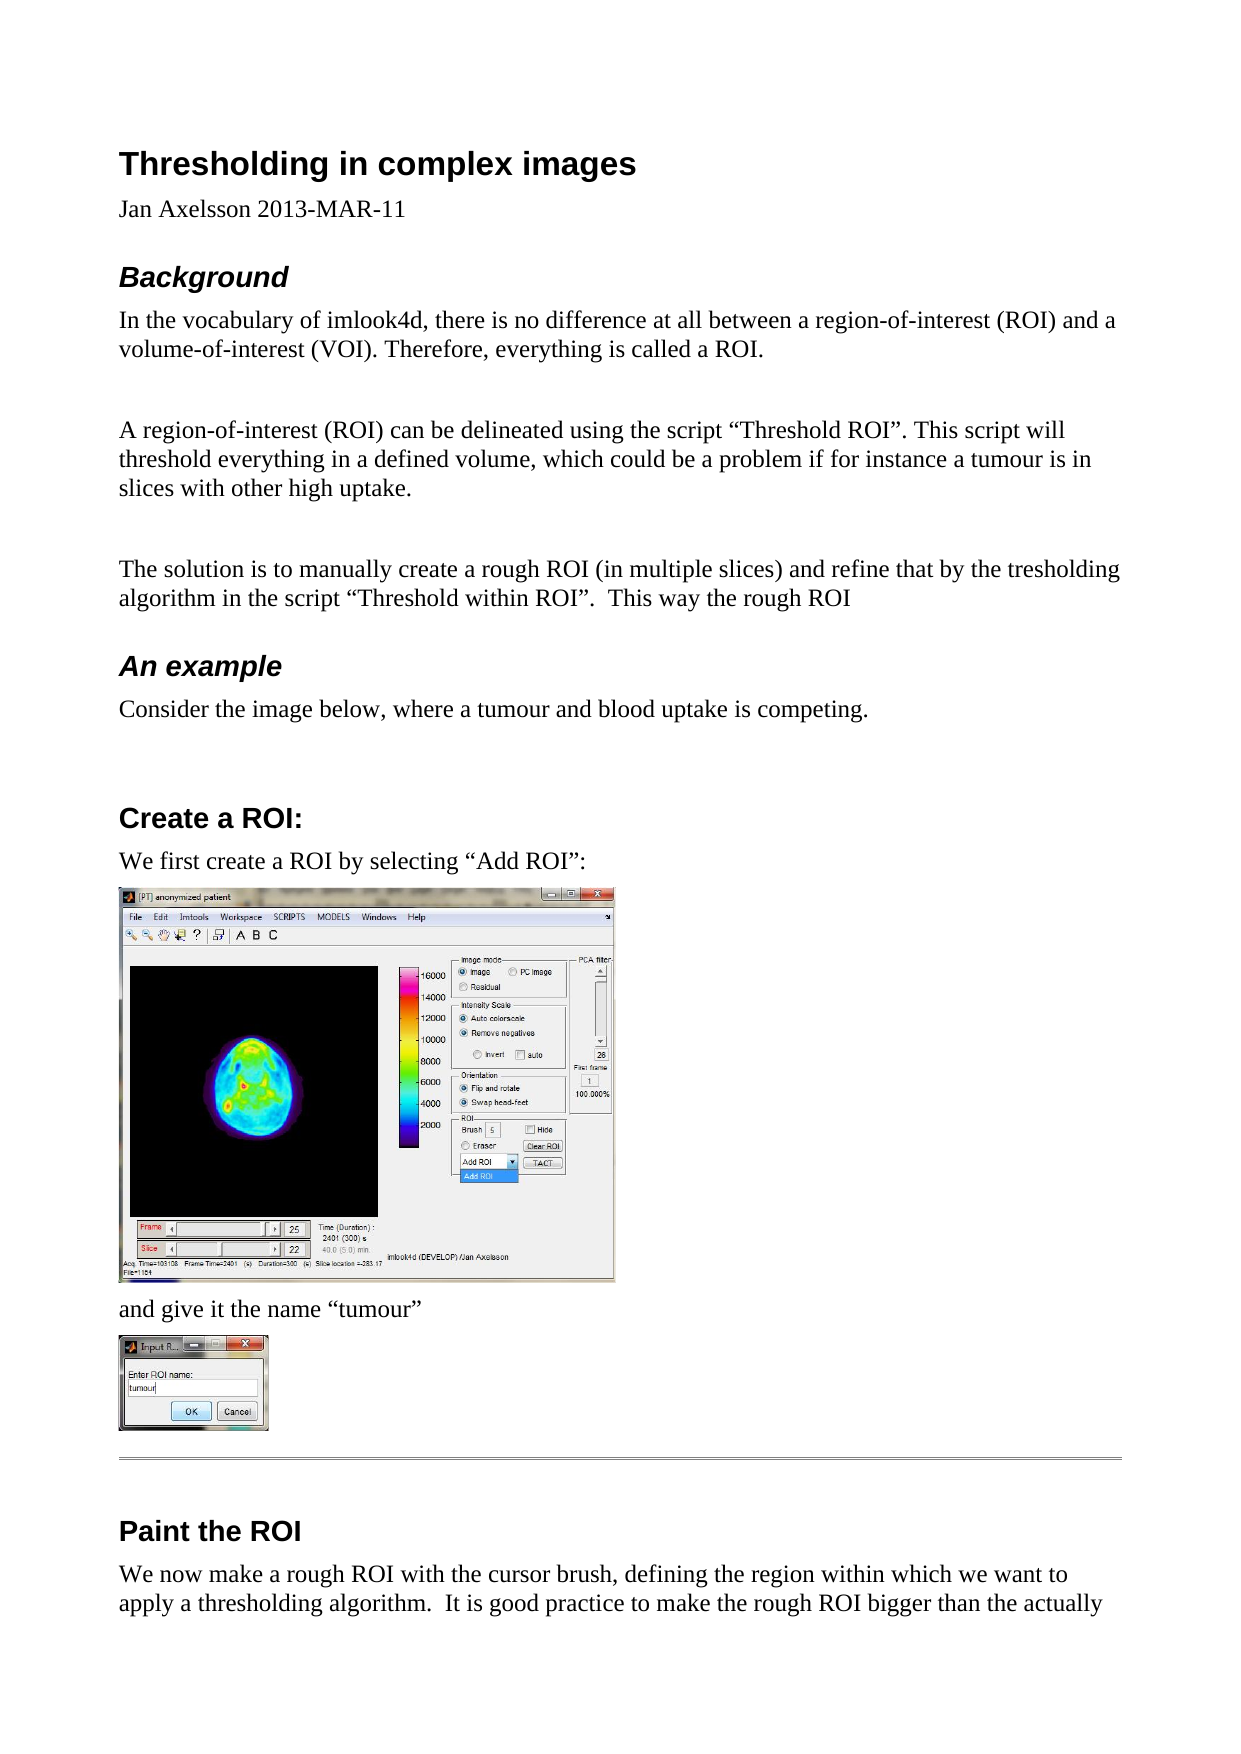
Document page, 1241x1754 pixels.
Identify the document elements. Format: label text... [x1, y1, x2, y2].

text The solution is to manually create a rough ROI (in multiple slices) and refine that by the tresholding algorithm in the script “Threshold within ROI”. This way the rough ROI [118, 554, 1122, 612]
subtitle An example [118, 649, 1122, 682]
subtitle Paint the ROI [118, 1513, 1122, 1547]
picture [118, 1335, 269, 1431]
subtitle Thresholding in complex images [118, 143, 1122, 182]
text We first create a ROI by selecting “Add ROI”: [118, 846, 1122, 875]
text Consider the image below, where a tumour and blood uptake is competing. [118, 694, 1122, 723]
text and give it the name “tumour” [118, 1294, 1122, 1323]
picture [118, 887, 616, 1283]
text A region-of-interest (ROI) can be delineated using the script “Threshold ROI”. This script will threshold everything in a defined volume, which could be a problem if for instance a tumour is in slices with other high uptake. [118, 415, 1122, 502]
text Jan Axelsson 2013-MAR-11 [118, 194, 1122, 223]
text We now make a rough ROI with the cursor brush, defining the region within which we want to apply a thresholding algorithm. It is good practice to make the rough ROI bigger than the actually [118, 1559, 1122, 1617]
subtitle Create a ROI: [118, 801, 1122, 834]
text In the vocabulary of imlook4d, there is no difference at all between a region-of-interest (ROI) and a volume-of-interest (VOI). Therefore, everything is called a ROI. [118, 305, 1122, 363]
subtitle Background [118, 260, 1122, 293]
